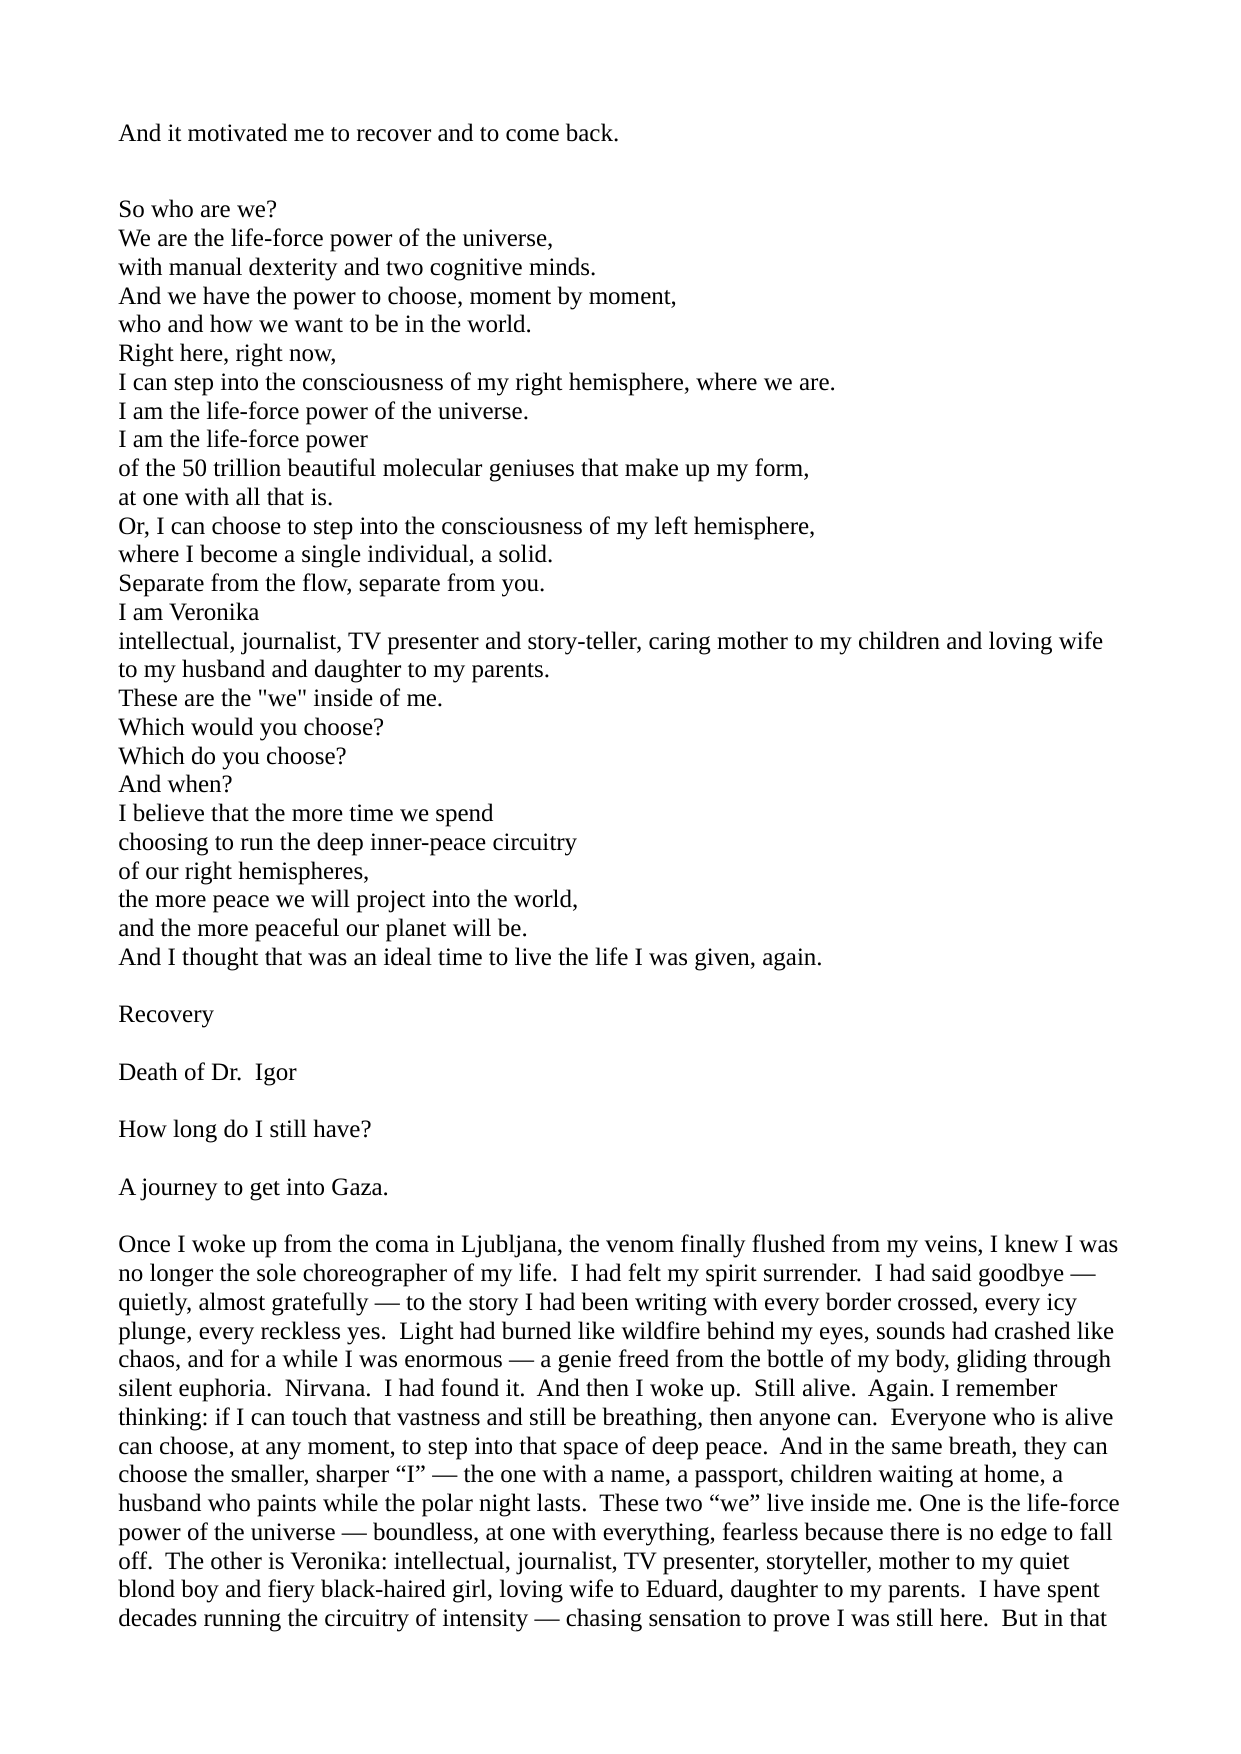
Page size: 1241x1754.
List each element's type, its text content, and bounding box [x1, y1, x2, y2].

text who and how we want to be in the world. [118, 309, 1122, 338]
text And I thought that was an ideal time to live the life I was given, again. [118, 942, 1122, 971]
text Or, I can choose to step into the consciousness of my left hemisphere, [118, 511, 1122, 539]
text Which would you choose? [118, 712, 1122, 741]
text I am Veronika [118, 597, 1122, 626]
text And we have the power to choose, moment by moment, [118, 281, 1122, 309]
text Separate from the flow, separate from you. [118, 568, 1122, 597]
text Once I woke up from the coma in Ljubljana, the venom finally flushed from my veins, I knew I was no longer the sole choreographer of my life. I had felt my spirit surrender. I had said goodbye — quietly, almost gratefully — to the story I had been writing with every border crossed, every icy plunge, every reckless yes. Light had burned like wildfire behind my eyes, sounds had crashed like chaos, and for a while I was enormous — a genie freed from the bottle of my body, gliding through silent euphoria. Nirvana. I had found it. And then I woke up. Still alive. Again. I remember thinking: if I can touch that vastness and still be breathing, then anyone can. Everyone who is alive can choose, at any moment, to step into that space of deep peace. And in the same breath, they can choose the smaller, sharper “I” — the one with a name, a passport, children waiting at home, a husband who paints while the polar night lasts. These two “we” live inside me. One is the life-force power of the universe — boundless, at one with everything, fearless because there is no edge to fall off. The other is Veronika: intellectual, journalist, TV presenter, storyteller, mother to my quiet blond boy and fiery black-haired girl, loving wife to Eduard, daughter to my parents. I have spent decades running the circuitry of intensity — chasing sensation to prove I was still here. But in that [118, 1229, 1122, 1632]
text and the more peaceful our planet will be. [118, 913, 1122, 942]
text choosing to run the deep inner-peace circuitry [118, 827, 1122, 856]
text How long do I still have? [118, 1114, 1122, 1143]
text I can step into the consciousness of my right hemisphere, where we are. [118, 367, 1122, 396]
text of the 50 trillion beautiful molecular geniuses that make up my form, [118, 453, 1122, 482]
text And when? [118, 769, 1122, 798]
text I am the life-force power [118, 424, 1122, 453]
text at one with all that is. [118, 482, 1122, 511]
text Recovery [118, 999, 1122, 1028]
text I believe that the more time we spend [118, 798, 1122, 827]
text So who are we? [118, 194, 1122, 223]
text intellectual, journalist, TV presenter and story-teller, caring mother to my children and loving wife to my husband and daughter to my parents. [118, 626, 1122, 683]
text where I become a single individual, a solid. [118, 539, 1122, 568]
text with manual dexterity and two cognitive minds. [118, 252, 1122, 281]
text Right here, right now, [118, 338, 1122, 367]
text And it motivated me to recover and to come back. [118, 118, 1122, 147]
text Death of Dr. Igor [118, 1057, 1122, 1086]
text of our right hemispheres, [118, 856, 1122, 884]
text the more peace we will project into the world, [118, 884, 1122, 913]
text We are the life-force power of the universe, [118, 223, 1122, 252]
text A journey to get into Gaza. [118, 1172, 1122, 1201]
text These are the "we" inside of me. [118, 683, 1122, 712]
text Which do you choose? [118, 741, 1122, 769]
text I am the life-force power of the universe. [118, 396, 1122, 424]
